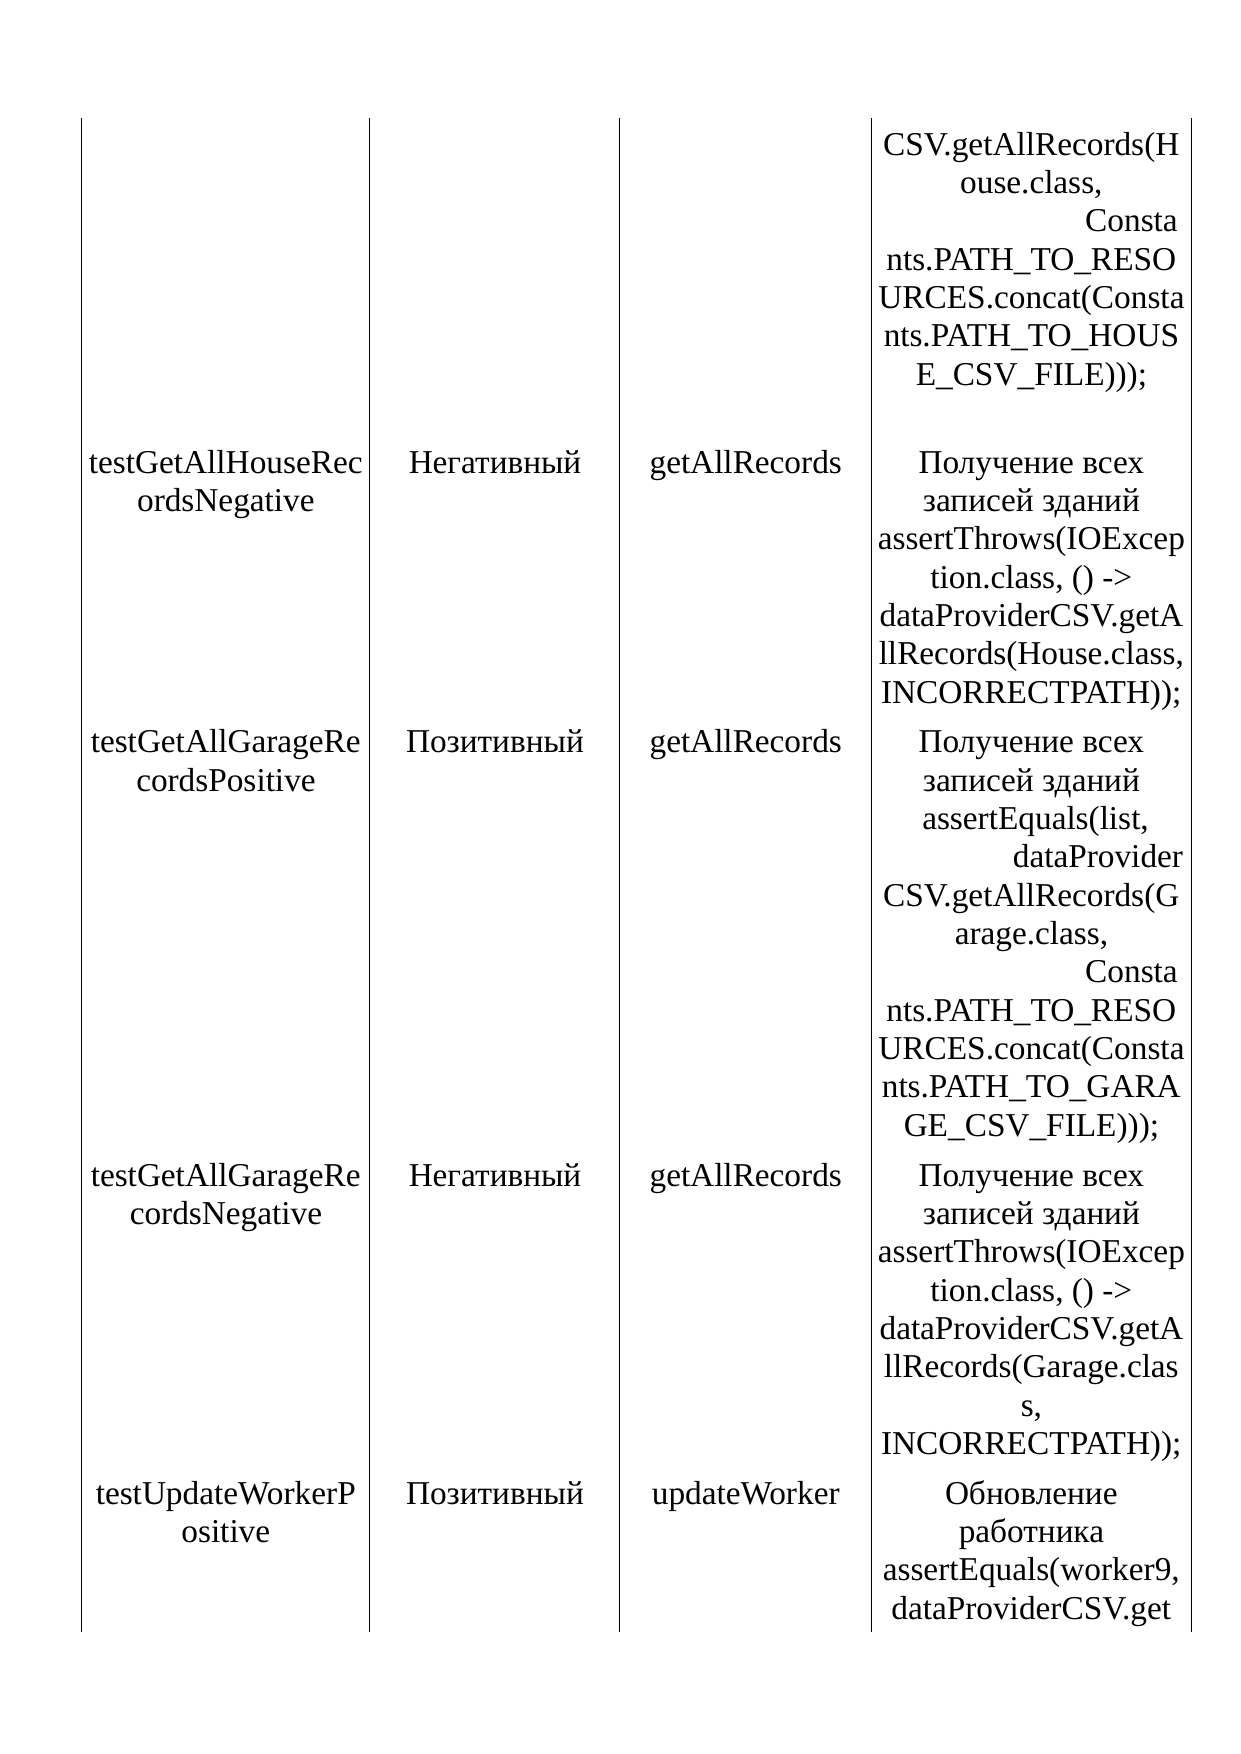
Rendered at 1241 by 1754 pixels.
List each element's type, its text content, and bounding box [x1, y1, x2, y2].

table_cell [620, 118, 871, 436]
table_cell updateWorker [620, 1467, 871, 1632]
table_cell [82, 118, 369, 436]
table_cell Позитивный [370, 1467, 619, 1632]
table_cell getAllRecords [620, 1149, 871, 1467]
table_cell getAllRecords [620, 436, 871, 716]
table_cell testUpdateWorkerPositive [82, 1467, 369, 1632]
table_cell CSV.getAllRecords(House.class, Constants.PATH_TO_RESOURCES.concat(Constants.PATH_TO_HOUSE_CSV_FILE))); [872, 118, 1191, 436]
table_cell Получение всех записей зданий assertThrows(IOException.class, () -> dataProviderCSV.getAllRecords(House.class, INCORRECTPATH)); [872, 436, 1191, 716]
table_cell testGetAllGarageRecordsPositive [82, 716, 369, 1149]
table_cell getAllRecords [620, 716, 871, 1149]
table_cell testGetAllGarageRecordsNegative [82, 1149, 369, 1467]
table_cell testGetAllHouseRecordsNegative [82, 436, 369, 716]
table_cell Негативный [370, 1149, 619, 1467]
table_cell Обновление работника assertEquals(worker9, dataProviderCSV.get [872, 1467, 1191, 1632]
table_cell [370, 118, 619, 436]
table_cell Позитивный [370, 716, 619, 1149]
table_cell Получение всех записей зданий assertThrows(IOException.class, () -> dataProviderCSV.getAllRecords(Garage.class, INCORRECTPATH)); [872, 1149, 1191, 1467]
table_cell Негативный [370, 436, 619, 716]
table_cell Получение всех записей зданий assertEquals(list, dataProviderCSV.getAllRecords(Garage.class, Constants.PATH_TO_RESOURCES.concat(Constants.PATH_TO_GARAGE_CSV_FILE))); [872, 716, 1191, 1149]
